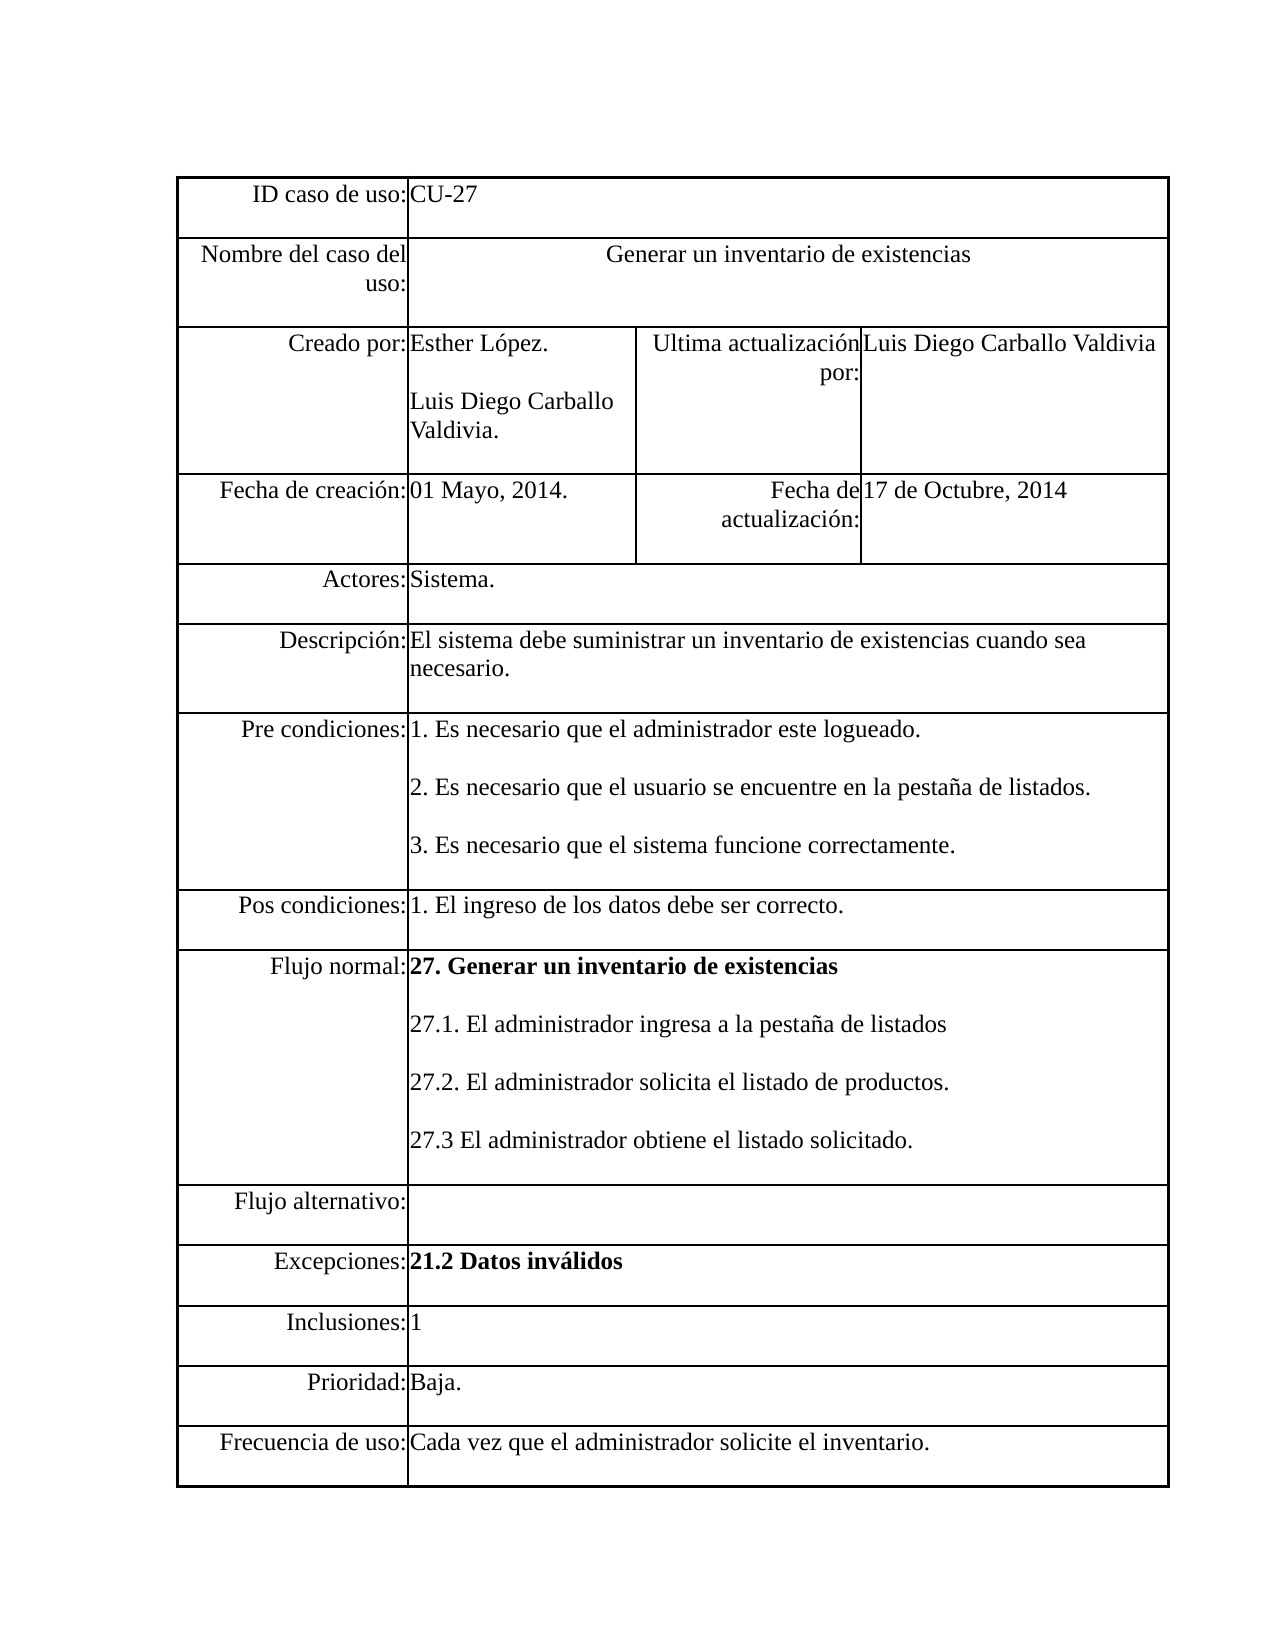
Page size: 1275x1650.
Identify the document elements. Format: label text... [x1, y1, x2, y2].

table_cell Actores: [179, 565, 407, 623]
table_cell 1. El ingreso de los datos debe ser correcto. [409, 891, 1167, 949]
table_cell Luis Diego Carballo Valdivia [862, 328, 1167, 473]
table_cell 1 [409, 1307, 1167, 1365]
table_cell 1. Es necesario que el administrador este logueado. 2. Es necesario que el usuario se encuentre en la pestaña de listados. 3. Es necesario que el sistema funcione correctamente. [409, 714, 1167, 888]
table_cell Prioridad: [179, 1367, 407, 1425]
table_header ID caso de uso: [179, 179, 407, 237]
table_cell 17 de Octubre, 2014 [862, 475, 1167, 562]
table_cell Pos condiciones: [179, 891, 407, 949]
table_cell Nombre del caso del uso: [179, 239, 407, 326]
table_cell Baja. [409, 1367, 1167, 1425]
table_cell Flujo alternativo: [179, 1186, 407, 1244]
table_cell Fecha de actualización: [637, 475, 860, 562]
table_cell Generar un inventario de existencias [409, 239, 1167, 326]
table_header CU-27 [409, 179, 1167, 237]
table_cell Excepciones: [179, 1246, 407, 1304]
table_cell Sistema. [409, 565, 1167, 623]
table_cell Creado por: [179, 328, 407, 473]
table_cell Inclusiones: [179, 1307, 407, 1365]
table_cell 27. Generar un inventario de existencias 27.1. El administrador ingresa a la pestaña de listados 27.2. El administrador solicita el listado de productos. 27.3 El administrador obtiene el listado solicitado. [409, 951, 1167, 1184]
table_cell Frecuencia de uso: [179, 1427, 407, 1485]
table_cell 21.2 Datos inválidos [409, 1246, 1167, 1304]
table_cell Pre condiciones: [179, 714, 407, 888]
table_cell Cada vez que el administrador solicite el inventario. [409, 1427, 1167, 1485]
table_cell Fecha de creación: [179, 475, 407, 562]
table_cell El sistema debe suministrar un inventario de existencias cuando sea necesario. [409, 625, 1167, 712]
table_cell Descripción: [179, 625, 407, 712]
table_cell Esther López. Luis Diego Carballo Valdivia. [409, 328, 635, 473]
table_cell Flujo normal: [179, 951, 407, 1184]
table_cell 01 Mayo, 2014. [409, 475, 635, 562]
table_cell Ultima actualización por: [637, 328, 860, 473]
table_cell [409, 1186, 1167, 1244]
